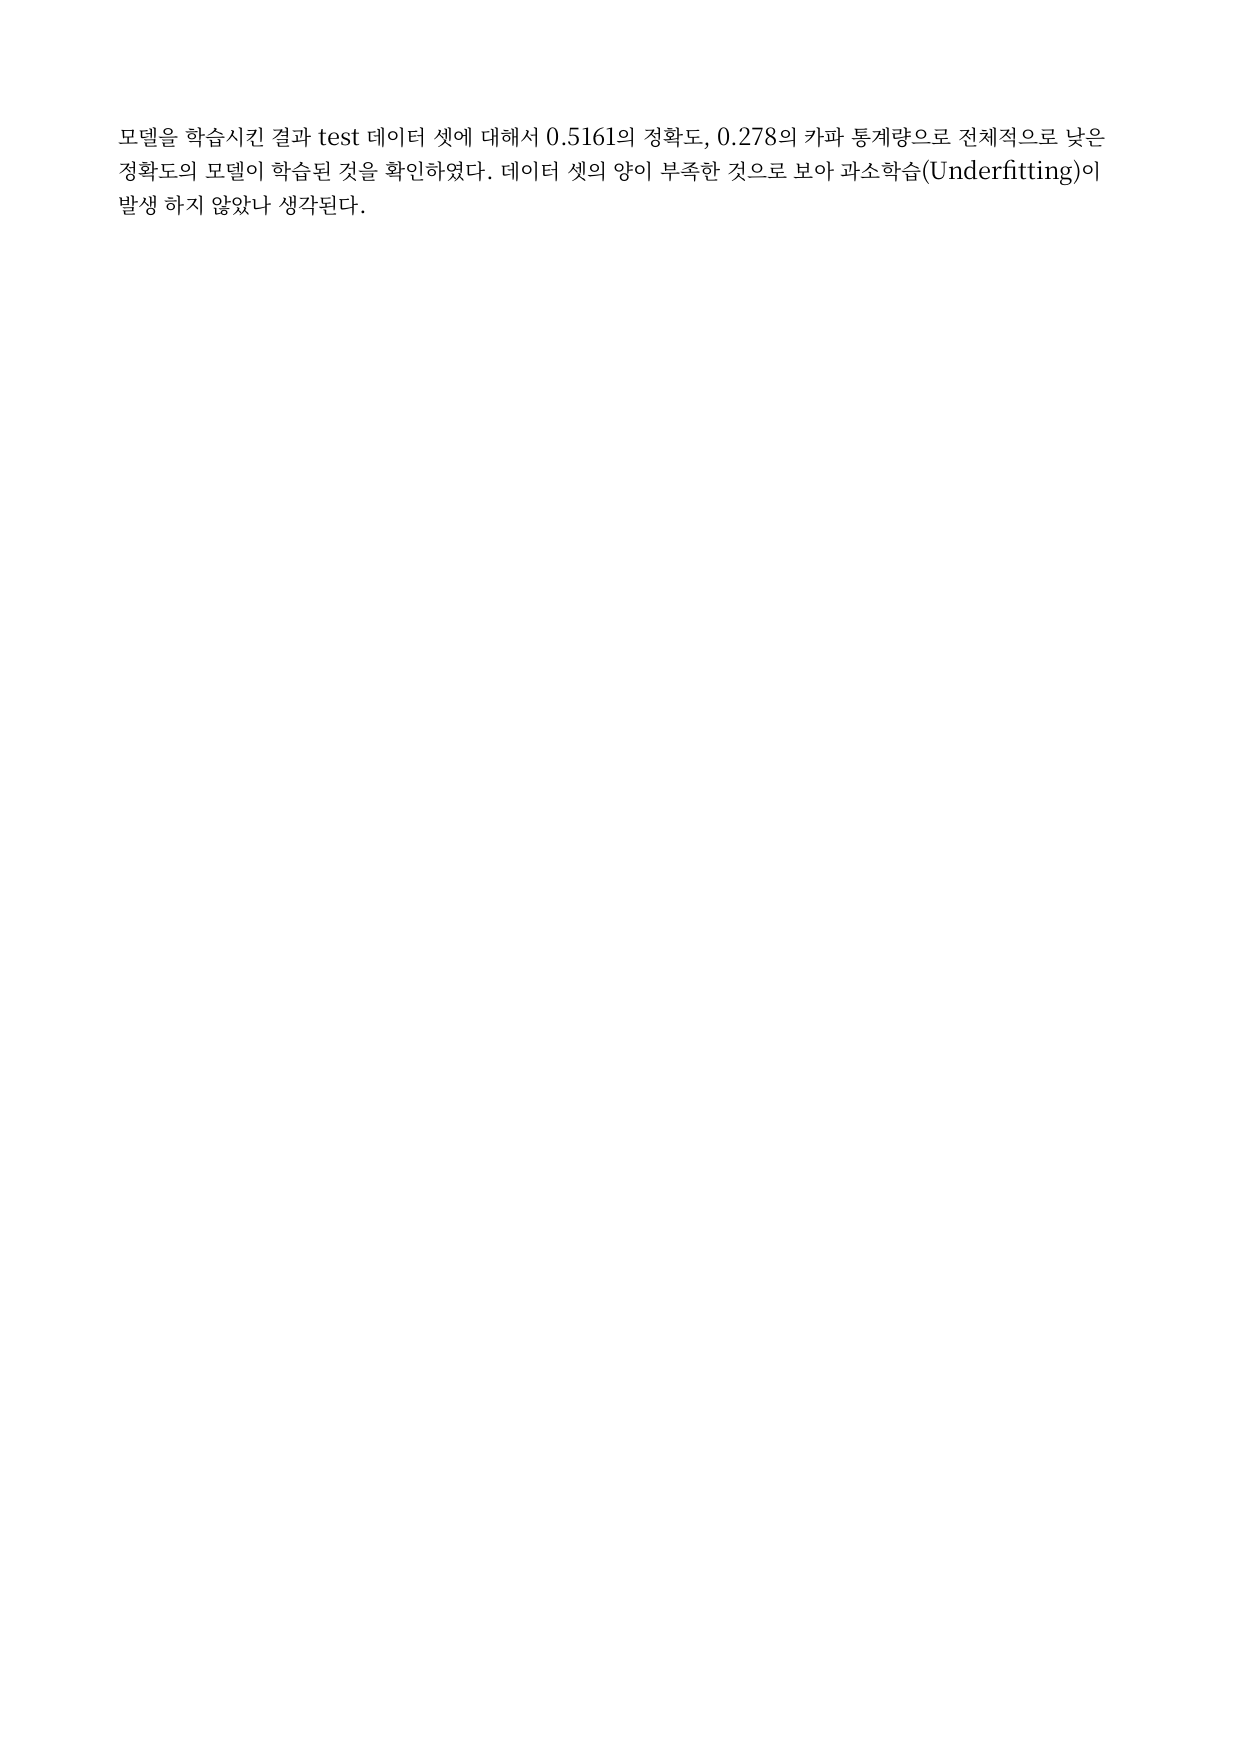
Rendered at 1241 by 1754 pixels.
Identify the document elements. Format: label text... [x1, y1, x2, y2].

text 모델을 학습시킨 결과 test 데이터 셋에 대해서 0.5161의 정확도, 0.278의 카파 통계량으로 전체적으로 낮은 정확도의 모델이 학습된 것을 확인하였다. 데이터 셋의 양이 부족한 것으로 보아 과소학습(Underfitting)이 발생 하지 않았나 생각된다. [118, 118, 1122, 221]
